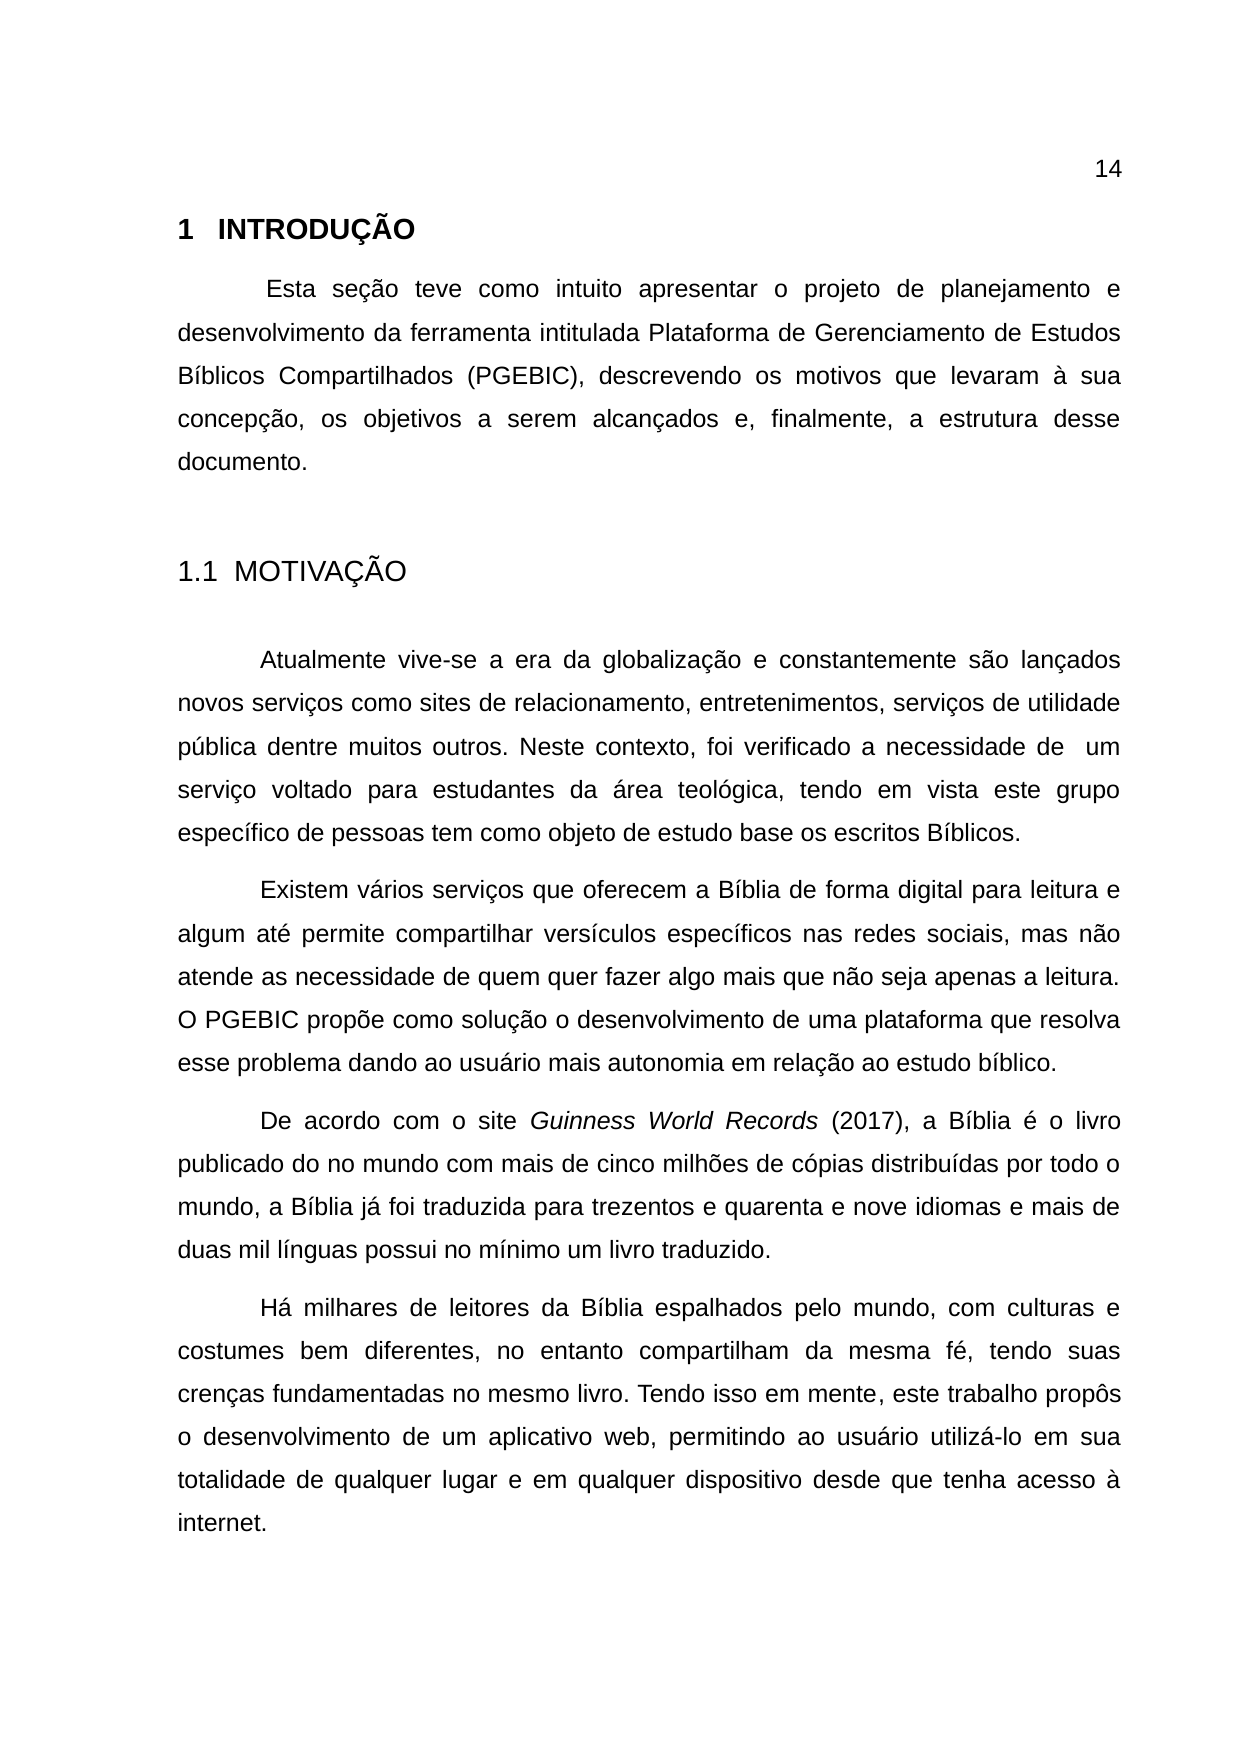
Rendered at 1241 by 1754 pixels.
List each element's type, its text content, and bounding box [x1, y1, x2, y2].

text Há milhares de leitores da Bíblia espalhados pelo mundo, com culturas e costumes bem diferentes, no entanto compartilham da mesma fé, tendo suas crenças fundamentadas no mesmo livro. Tendo isso em mente, este trabalho propôs o desenvolvimento de um aplicativo web, permitindo ao usuário utilizá-lo em sua totalidade de qualquer lugar e em qualquer dispositivo desde que tenha acesso à internet. [177, 1293, 1122, 1537]
text Atualmente vive-se a era da globalização e constantemente são lançados novos serviços como sites de relacionamento, entretenimentos, serviços de utilidade pública dentre muitos outros. Neste contexto, foi verificado a necessidade de um serviço voltado para estudantes da área teológica, tendo em vista este grupo específico de pessoas tem como objeto de estudo base os escritos Bíblicos. [177, 645, 1122, 847]
subtitle INTRODUÇÃO [177, 212, 1122, 245]
text De acordo com o site Guinness World Records (2017), a Bíblia é o livro publicado do no mundo com mais de cinco milhões de cópias distribuídas por todo o mundo, a Bíblia já foi traduzida para trezentos e quarenta e nove idiomas e mais de duas mil línguas possui no mínimo um livro traduzido. [177, 1106, 1122, 1264]
text Esta seção teve como intuito apresentar o projeto de planejamento e desenvolvimento da ferramenta intitulada Plataforma de Gerenciamento de Estudos Bíblicos Compartilhados (PGEBIC), descrevendo os motivos que levaram à sua concepção, os objetivos a serem alcançados e, finalmente, a estrutura desse documento. [177, 274, 1122, 476]
text Existem vários serviços que oferecem a Bíblia de forma digital para leitura e algum até permite compartilhar versículos específicos nas redes sociais, mas não atende as necessidade de quem quer fazer algo mais que não seja apenas a leitura. O PGEBIC propõe como solução o desenvolvimento de uma plataforma que resolva esse problema dando ao usuário mais autonomia em relação ao estudo bíblico. [177, 876, 1122, 1077]
subtitle MOTIVAÇÃO [177, 554, 1122, 588]
